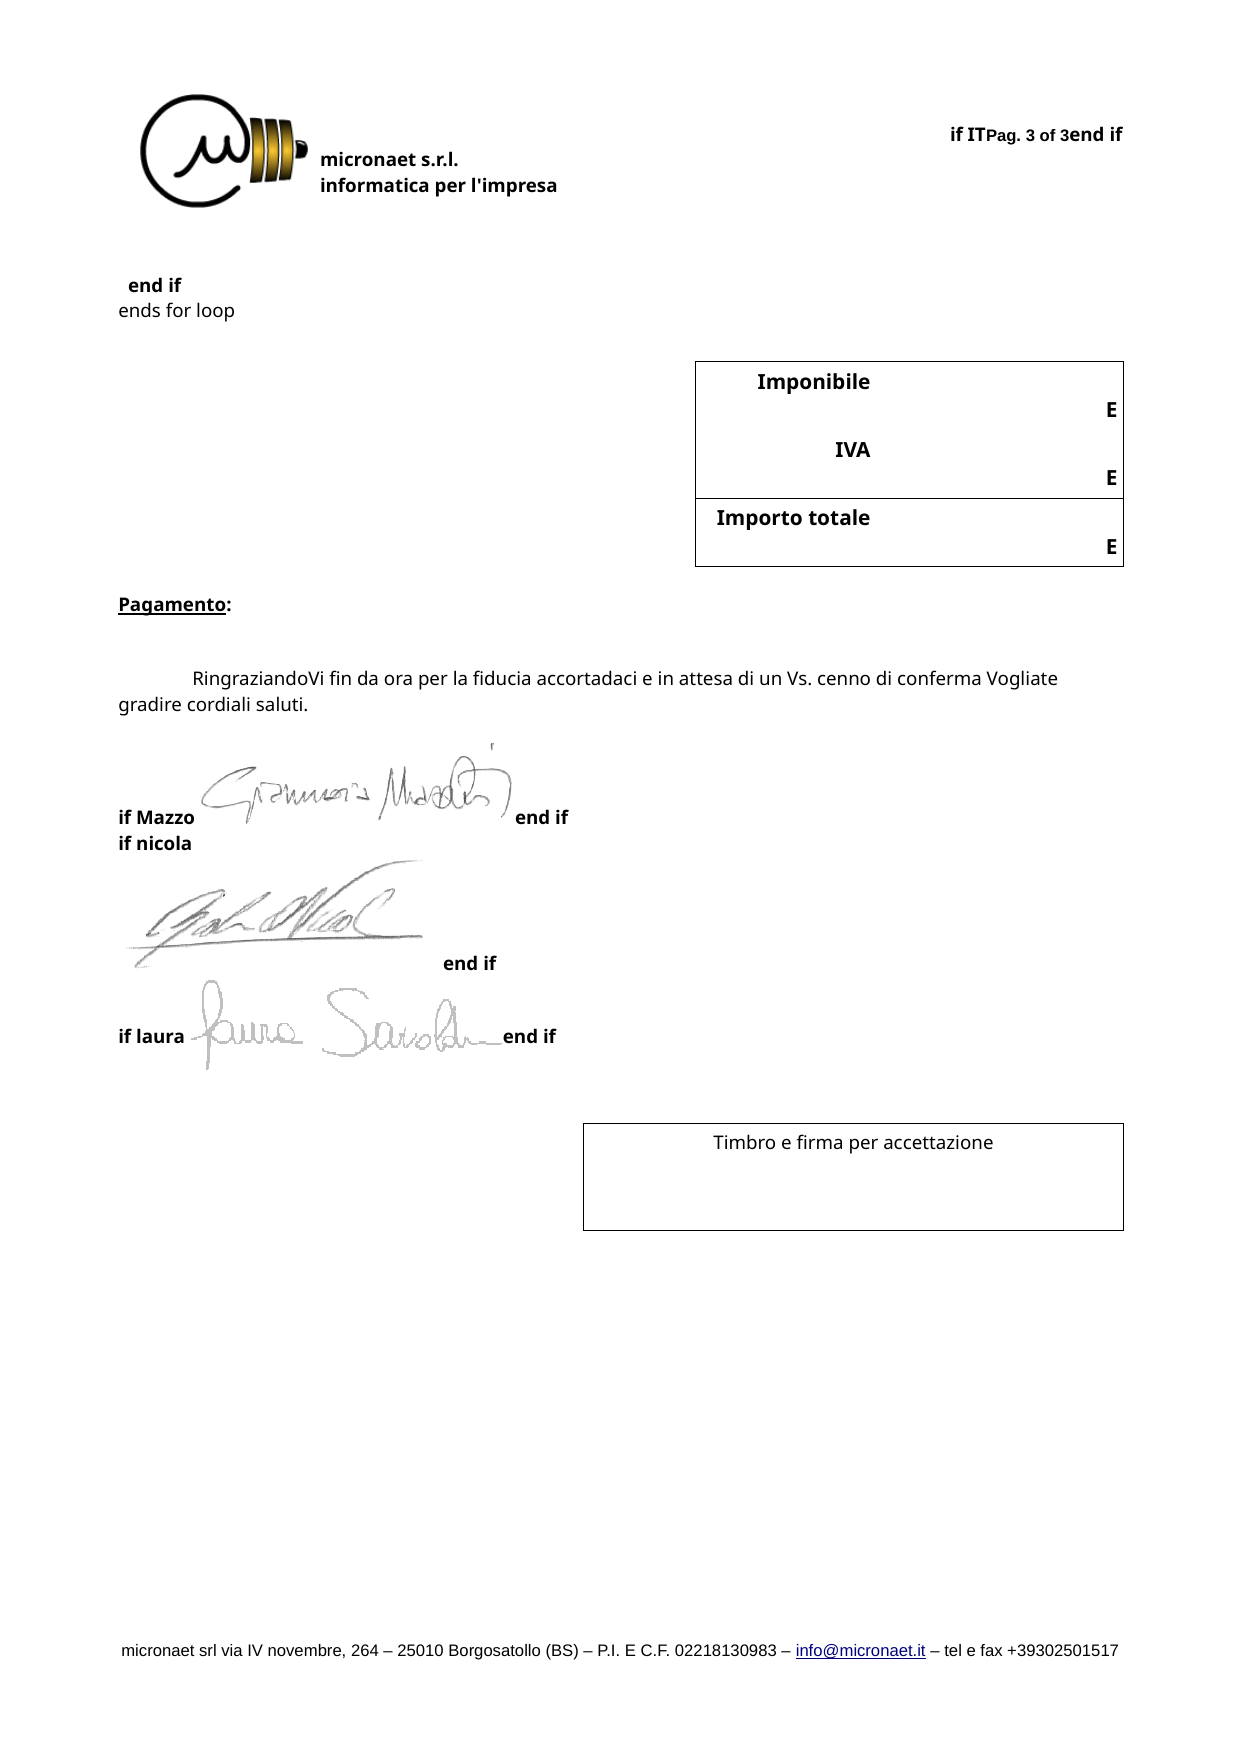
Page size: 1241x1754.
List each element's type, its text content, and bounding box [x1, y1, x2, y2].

table_cell Importo totale [696, 499, 876, 566]
text Pagamento: <o.payment_term.name> [118, 592, 1122, 617]
table_cell <"%2.2F"%(o.amount_tax)> E [876, 429, 1123, 498]
text if laura [118, 975, 189, 1072]
picture [138, 93, 309, 209]
text end if [118, 272, 1122, 297]
table_cell IVA [696, 429, 876, 498]
text ends for loop [118, 297, 1122, 323]
table_header <"%2.2F"%(o.amount_untaxed)> E [876, 362, 1123, 429]
table_header Timbro e firma per accettazione [584, 1124, 1123, 1229]
text <o.payment_term.note> [118, 617, 1122, 640]
text RingraziandoVi fin da ora per la fiducia accortadaci e in attesa di un Vs. cenno di conferma Vogliate gradire cordiali saluti. [118, 666, 1122, 717]
text if Mazzo end if [118, 742, 1122, 830]
table_header Imponibile [696, 362, 876, 429]
text if nicola end if [118, 830, 1122, 975]
picture [199, 742, 515, 825]
text end if [503, 975, 1122, 1072]
picture [189, 975, 503, 1073]
picture [118, 855, 443, 970]
table_cell <"%2.2F"%(o.amount_total)> E [876, 499, 1123, 566]
